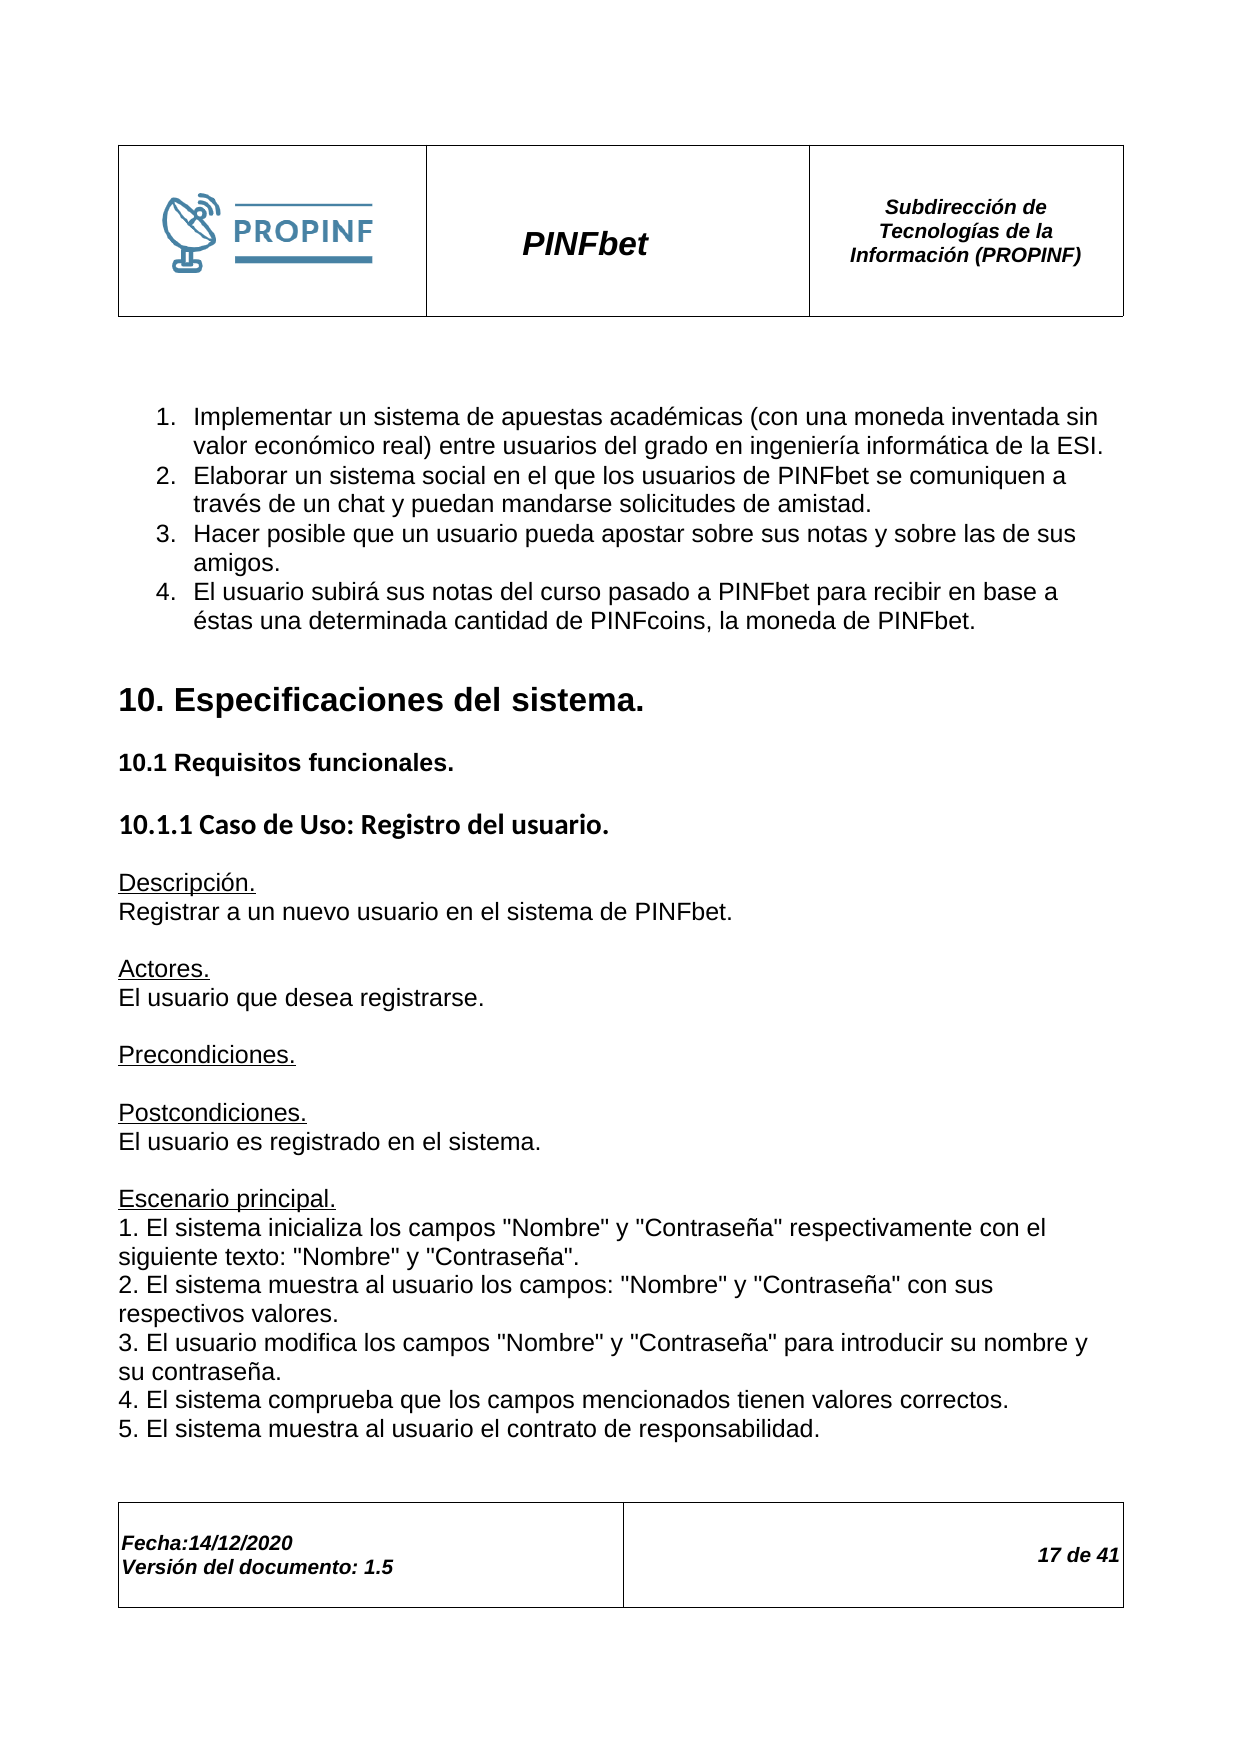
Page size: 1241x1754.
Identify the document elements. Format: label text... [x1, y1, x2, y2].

picture [126, 170, 414, 301]
text 1. El sistema inicializa los campos "Nombre" y "Contraseña" respectivamente con el siguiente texto: "Nombre" y "Contraseña". [118, 1213, 1122, 1270]
text 4. El sistema comprueba que los campos mencionados tienen valores correctos. [118, 1385, 1122, 1414]
text Postcondiciones. [118, 1098, 1122, 1126]
text El usuario que desea registrarse. [118, 983, 1122, 1011]
text Registrar a un nuevo usuario en el sistema de PINFbet. [118, 896, 1122, 925]
list Implementar un sistema de apuestas académicas (con una moneda inventada sin valor económico real) entre usuarios del grado en ingeniería informática de la ESI. [156, 402, 1122, 460]
text 5. El sistema muestra al usuario el contrato de responsabilidad. [118, 1414, 1122, 1443]
text Precondiciones. [118, 1040, 1122, 1069]
text 3. El usuario modifica los campos "Nombre" y "Contraseña" para introducir su nombre y su contraseña. [118, 1328, 1122, 1385]
text Actores. [118, 954, 1122, 983]
text 2. El sistema muestra al usuario los campos: "Nombre" y "Contraseña" con sus respectivos valores. [118, 1270, 1122, 1328]
list Hacer posible que un usuario pueda apostar sobre sus notas y sobre las de sus amigos. [156, 519, 1122, 576]
text Descripción. [118, 868, 1122, 896]
list El usuario subirá sus notas del curso pasado a PINFbet para recibir en base a éstas una determinada cantidad de PINFcoins, la moneda de PINFbet. [156, 577, 1122, 634]
text 10.1 Requisitos funcionales. [118, 748, 1122, 777]
text El usuario es registrado en el sistema. [118, 1126, 1122, 1155]
text 10. Especificaciones del sistema. [118, 681, 1122, 719]
text 10.1.1 Caso de Uso: Registro del usuario. [118, 806, 1122, 841]
text Escenario principal. [118, 1184, 1122, 1213]
list Elaborar un sistema social en el que los usuarios de PINFbet se comuniquen a través de un chat y puedan mandarse solicitudes de amistad. [156, 461, 1122, 518]
